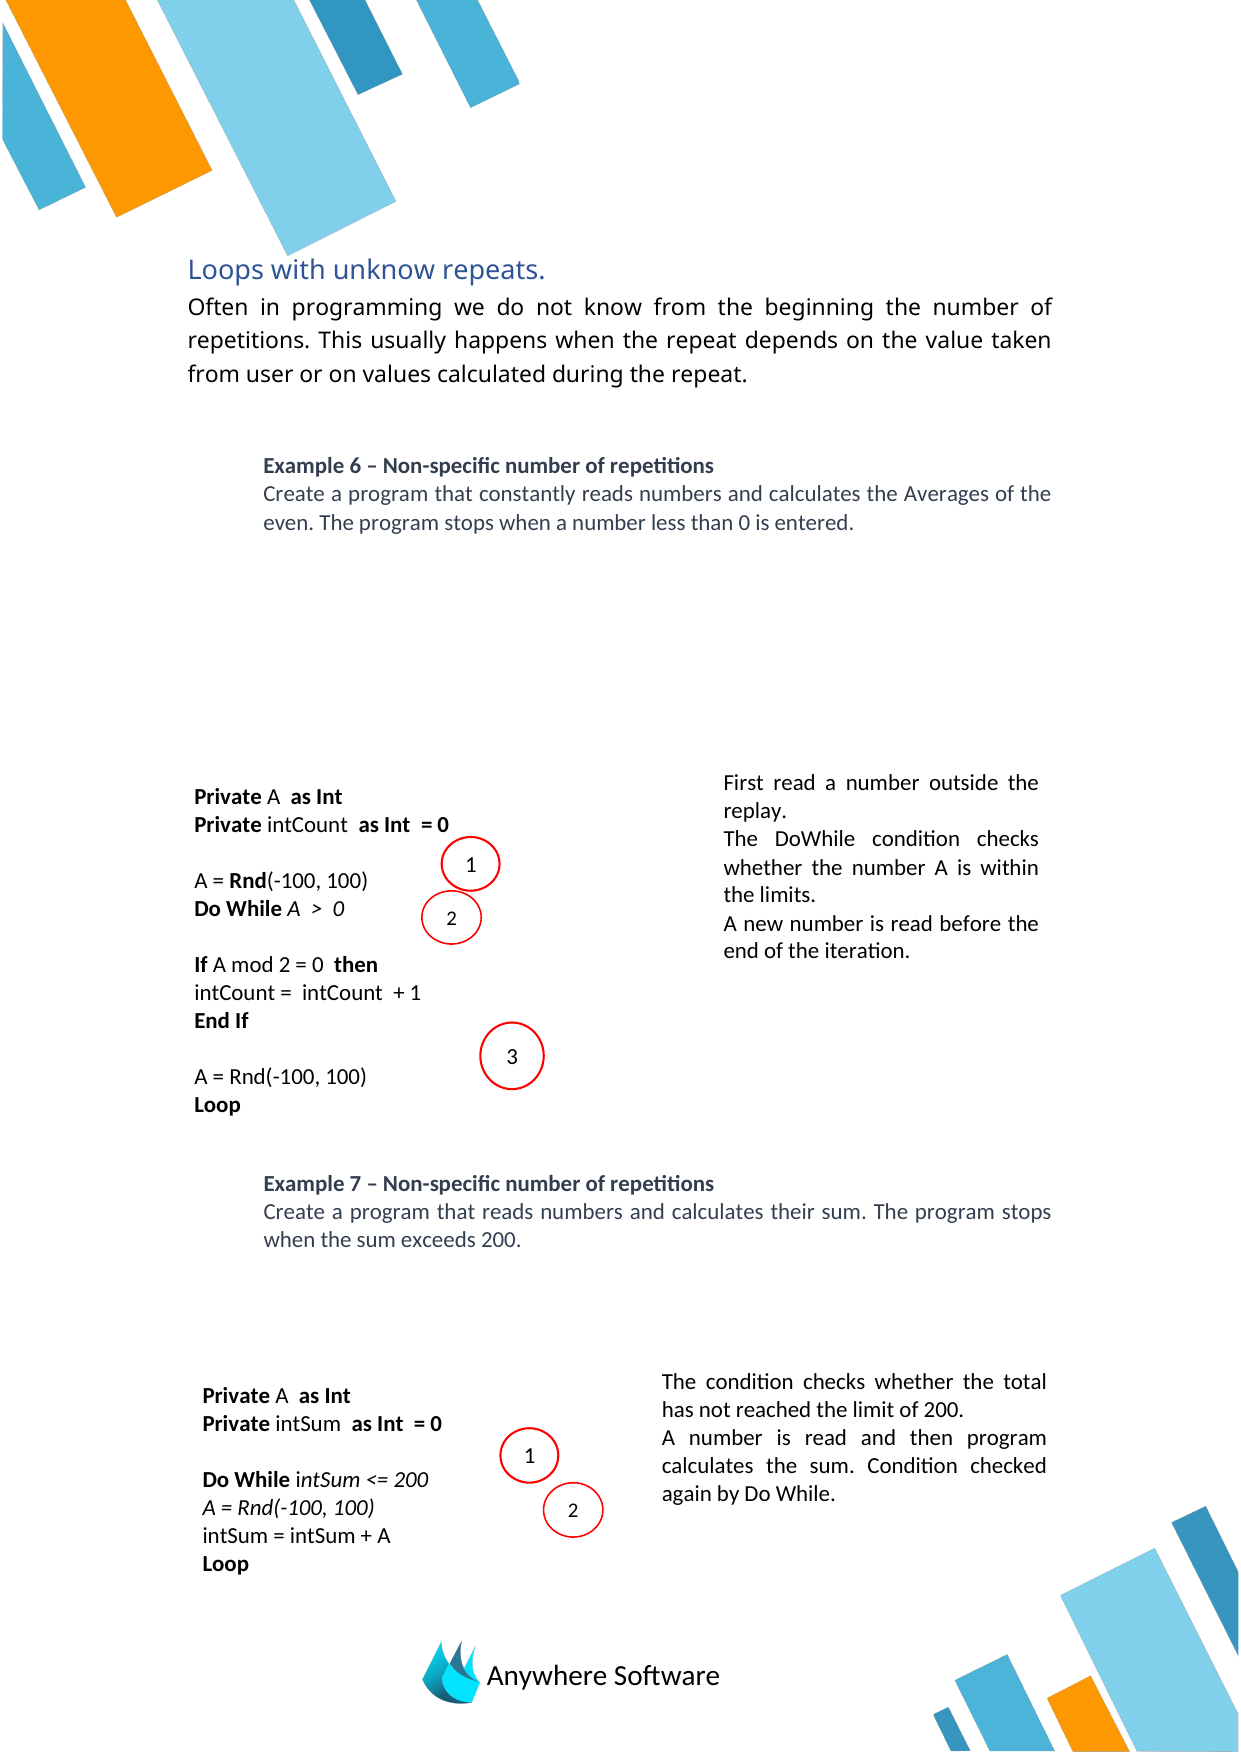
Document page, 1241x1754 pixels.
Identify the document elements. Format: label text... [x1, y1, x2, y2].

picture [933, 1506, 1239, 1752]
subtitle Loops with unknow repeats. [187, 251, 1053, 288]
picture [422, 1640, 481, 1704]
text Often in programming we do not know from the beginning the number of repetitions. This usually happens when the repeat depends on the value taken from user or on values calculated during the repeat. [187, 291, 1053, 389]
picture [2, 0, 520, 256]
